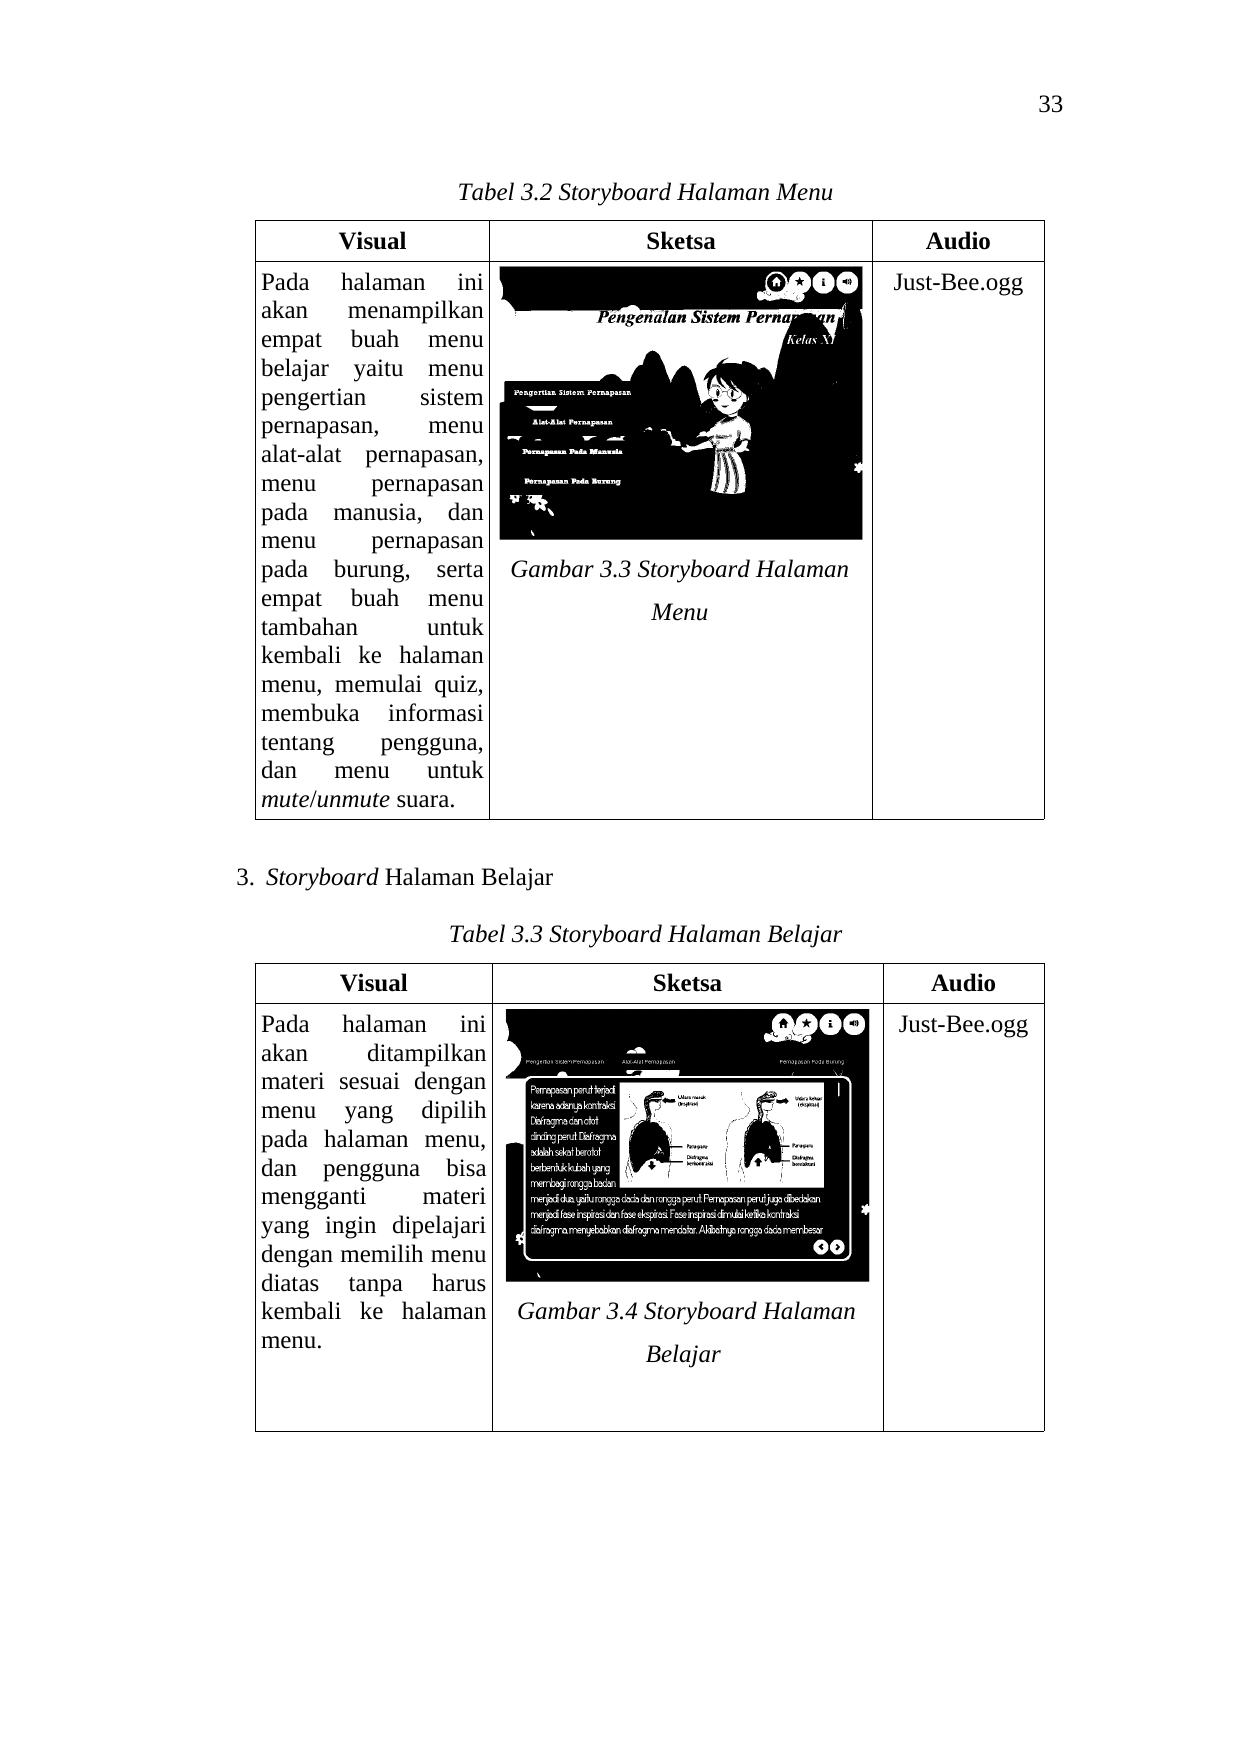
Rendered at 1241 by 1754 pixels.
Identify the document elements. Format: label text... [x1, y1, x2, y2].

table_header Visual [256, 221, 489, 261]
table_header Visual [256, 964, 492, 1003]
text Tabel 3.3 Storyboard Halaman Belajar [236, 919, 1063, 948]
table_cell Pada halaman ini akan menampilkan empat buah menu belajar yaitu menu pengertian sistem pernapasan, menu alat-alat pernapasan, menu pernapasan pada manusia, dan menu pernapasan pada burung, serta empat buah menu tambahan untuk kembali ke halaman menu, memulai quiz, membuka informasi tentang pengguna, dan menu untuk mute/unmute suara. [256, 262, 489, 819]
table_cell Just-Bee.ogg [884, 1004, 1044, 1431]
table_cell Just-Bee.ogg [873, 262, 1044, 819]
table_cell [490, 262, 872, 819]
picture [505, 1009, 870, 1282]
list Storyboard Halaman Belajar [236, 862, 1063, 891]
table_cell Pada halaman ini akan ditampilkan materi sesuai dengan menu yang dipilih pada halaman menu, dan pengguna bisa mengganti materi yang ingin dipelajari dengan memilih menu diatas tanpa harus kembali ke halaman menu. [256, 1004, 492, 1431]
table_header Audio [873, 221, 1044, 261]
table_header Audio [884, 964, 1044, 1003]
table_header Sketsa [490, 221, 872, 261]
table_header Sketsa [493, 964, 883, 1003]
picture [499, 266, 863, 540]
table_cell [493, 1004, 883, 1431]
text Tabel 3.2 Storyboard Halaman Menu [236, 177, 1063, 206]
